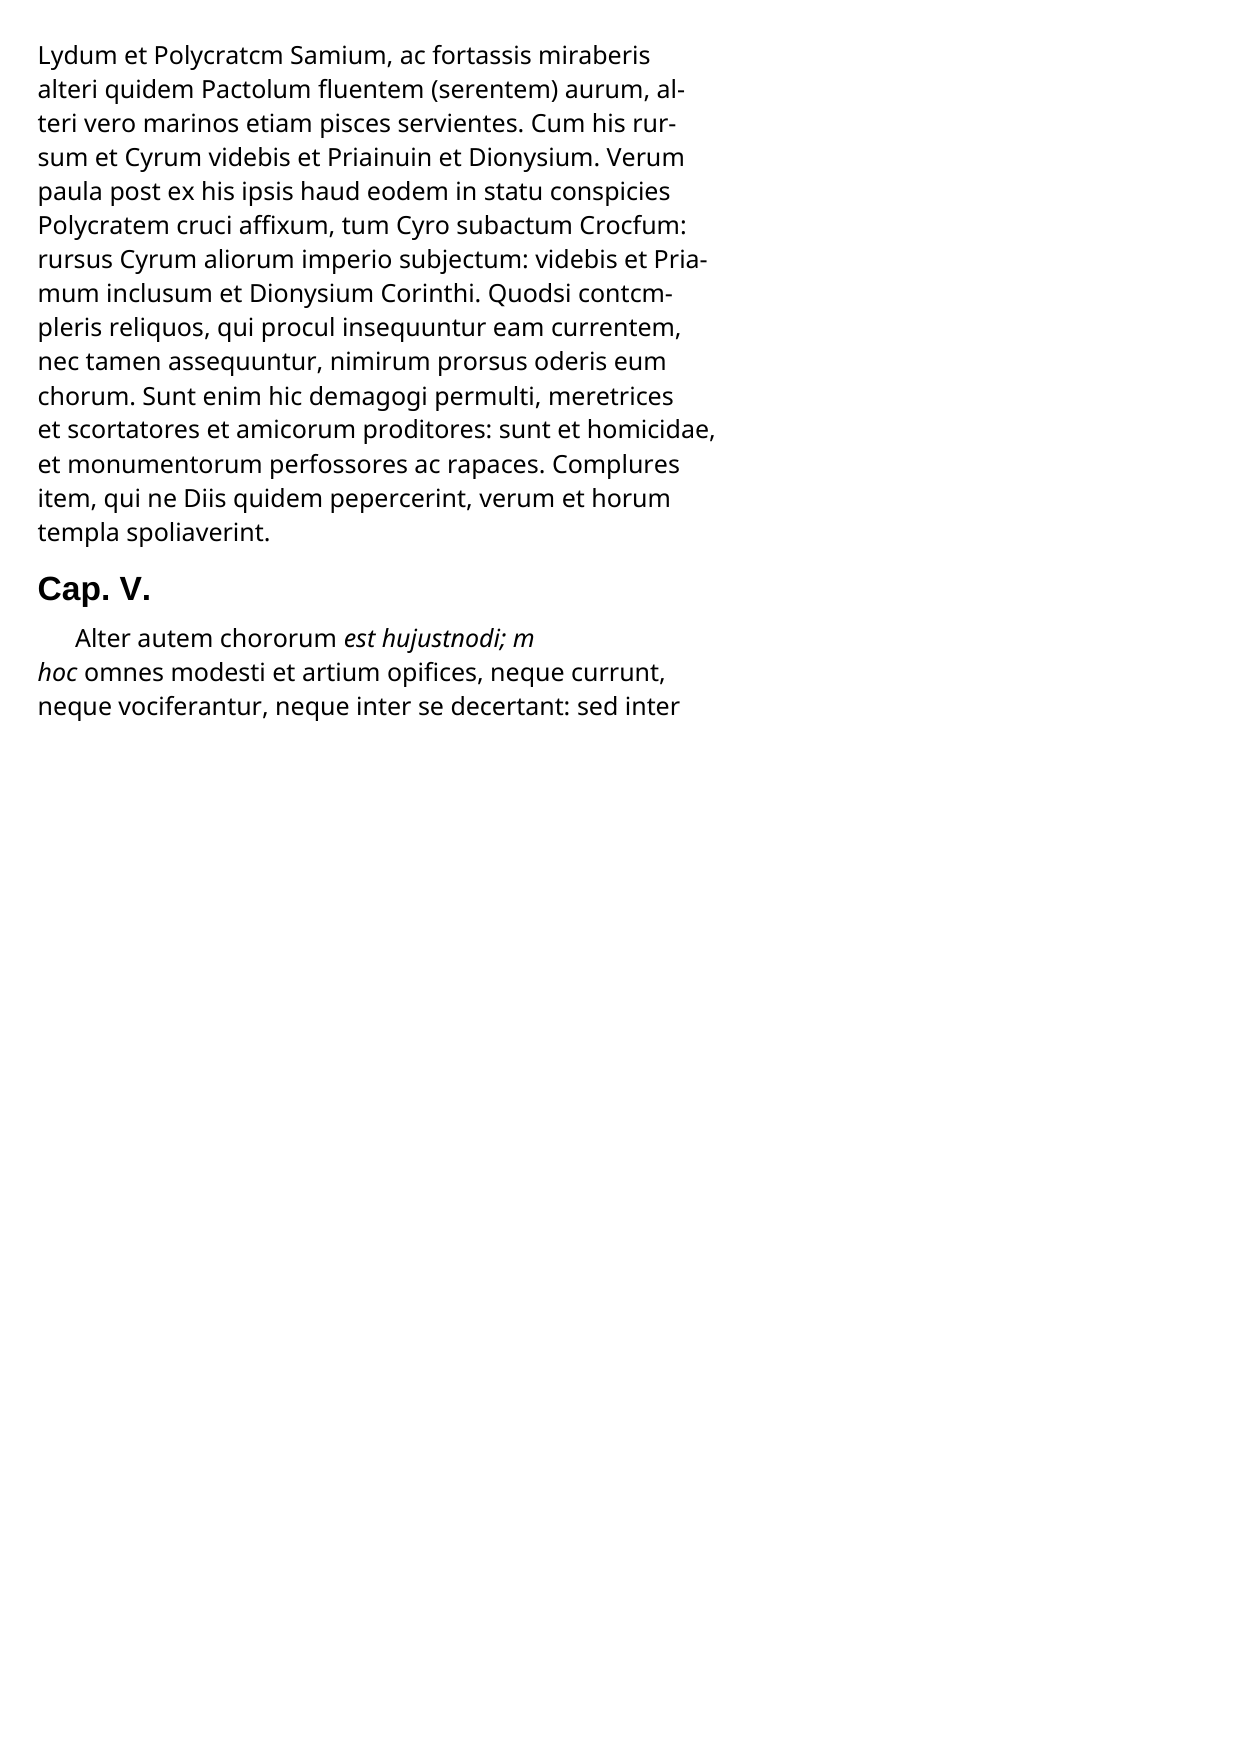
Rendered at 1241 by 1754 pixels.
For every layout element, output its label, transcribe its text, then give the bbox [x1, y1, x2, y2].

text Lydum et Polycratcm Samium, ac fortassis miraberis alteri quidem Pactolum fluentem (serentem) aurum, al- teri vero marinos etiam pisces servientes. Cum his rur- sum et Cyrum videbis et Priainuin et Dionysium. Verum paula post ex his ipsis haud eodem in statu conspicies Polycratem cruci affixum, tum Cyro subactum Crocfum: rursus Cyrum aliorum imperio subjectum: videbis et Pria- mum inclusum et Dionysium Corinthi. Quodsi contcm- pleris reliquos, qui procul insequuntur eam currentem, nec tamen assequuntur, nimirum prorsus oderis eum chorum. Sunt enim hic demagogi permulti, meretrices et scortatores et amicorum proditores: sunt et homicidae, et monumentorum perfossores ac rapaces. Complures item, qui ne Diis quidem pepercerint, verum et horum templa spoliaverint. [37, 37, 1203, 548]
subtitle Cap. V. [37, 569, 1203, 608]
text Alter autem chororum est hujustnodi; m hoc omnes modesti et artium opifices, neque currunt, neque vociferantur, neque inter se decertant: sed inter [37, 620, 1203, 723]
